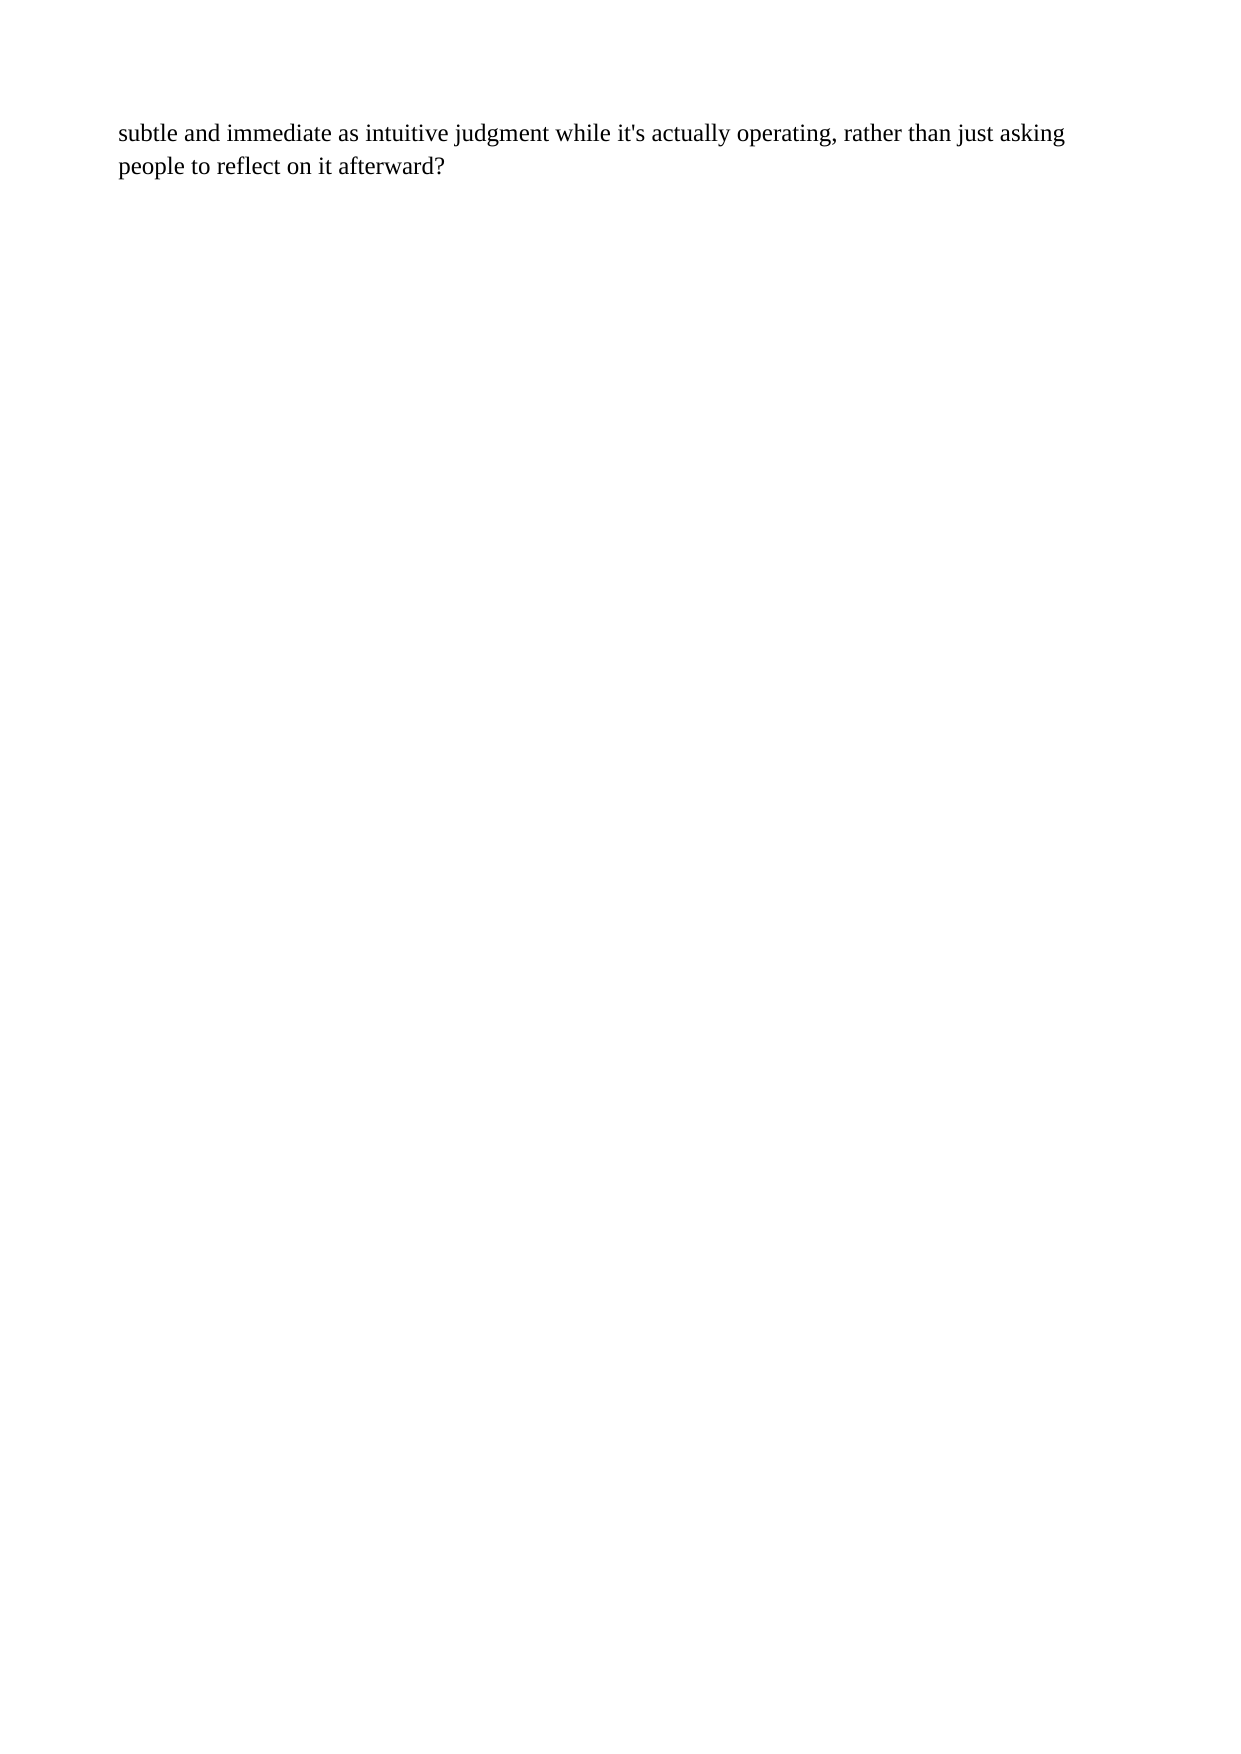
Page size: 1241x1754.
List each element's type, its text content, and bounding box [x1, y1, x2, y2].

text subtle and immediate as intuitive judgment while it's actually operating, rather than just asking people to reflect on it afterward? [118, 118, 1122, 180]
